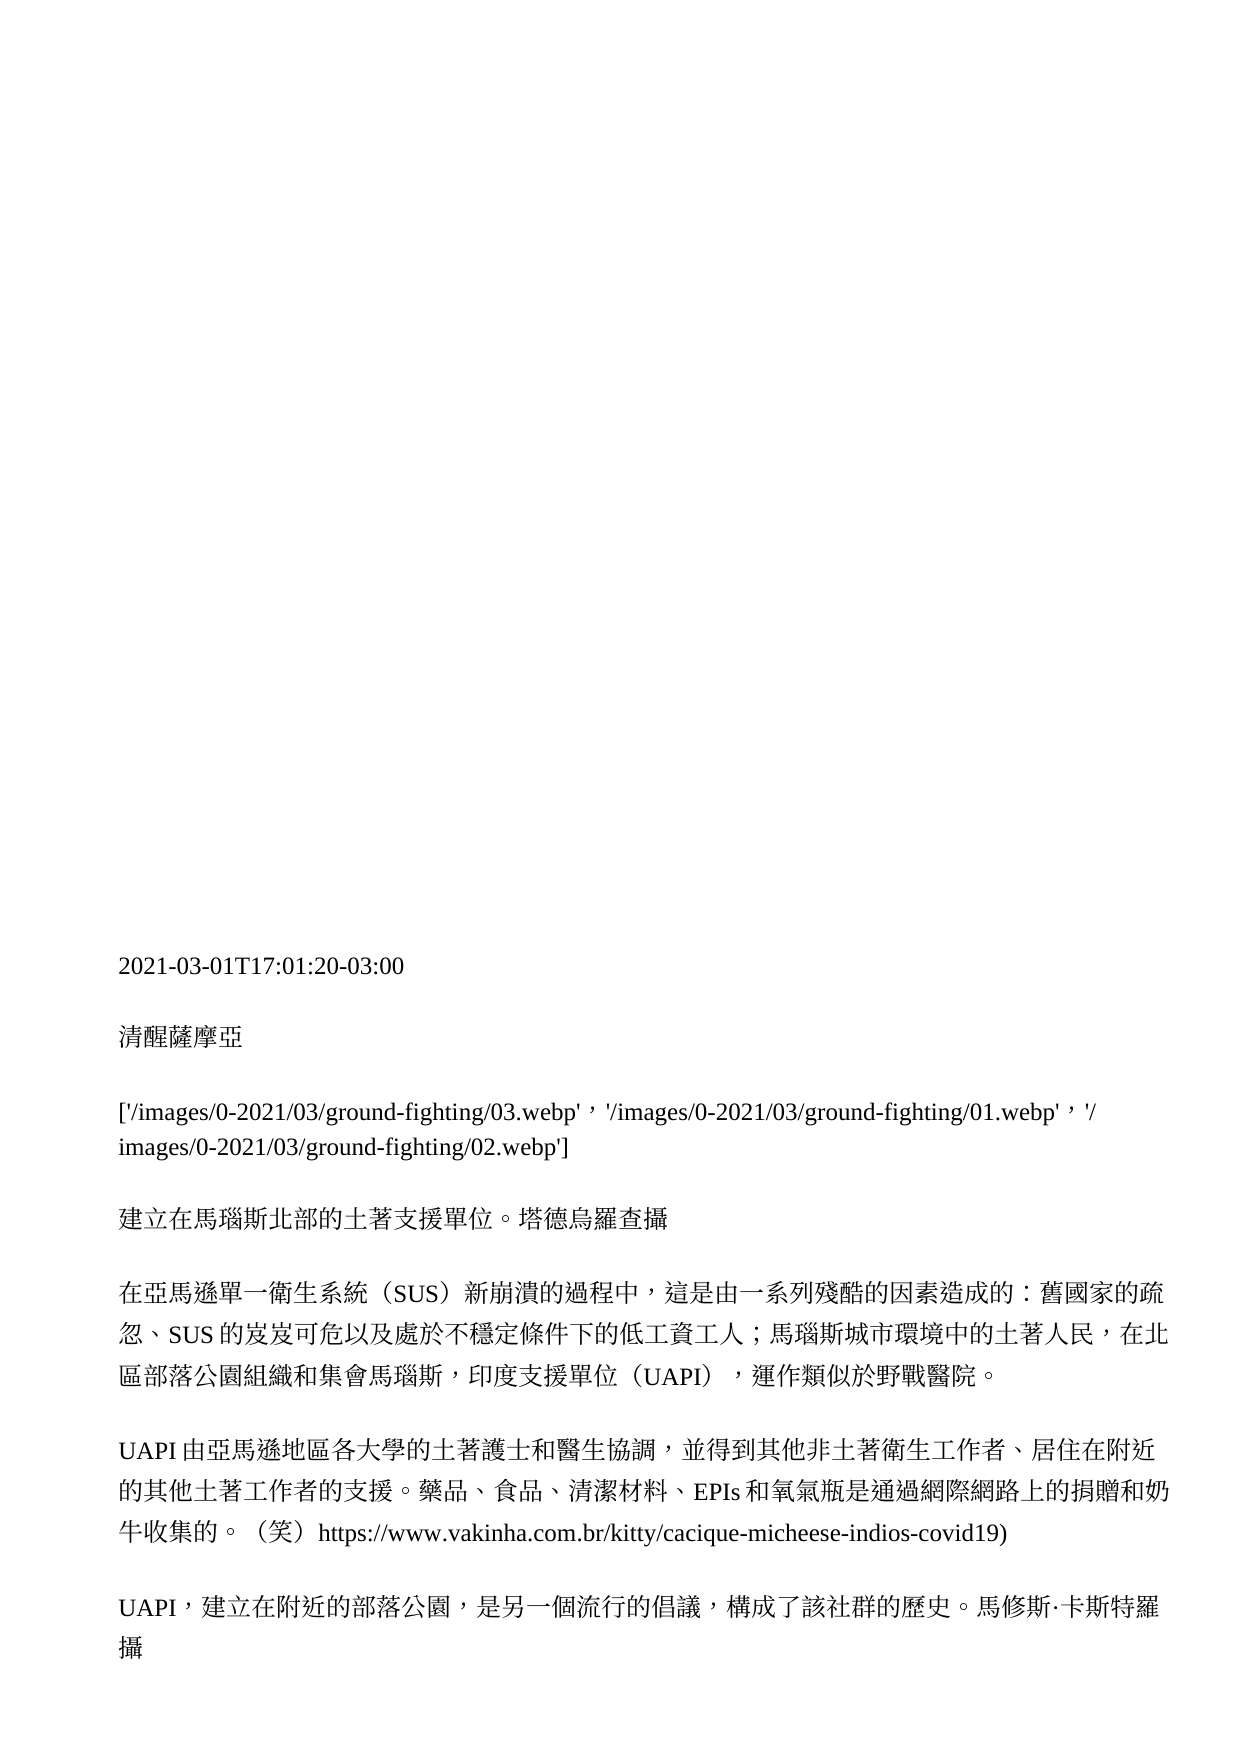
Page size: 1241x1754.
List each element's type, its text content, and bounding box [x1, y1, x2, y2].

text 2021-03-01T17:01:20-03:00 清醒薩摩亞 ['/images/0-2021/03/ground-fighting/03.webp'，'/images/0-2021/03/ground-fighting/01.webp'，'/images/0-2021/03/ground-fighting/02.webp'] 建立在馬瑙斯北部的土著支援單位。塔德烏羅查攝 在亞馬遜單一衛生系統（SUS）新崩潰的過程中，這是由一系列殘酷的因素造成的：舊國家的疏忽、SUS的岌岌可危以及處於不穩定條件下的低工資工人；馬瑙斯城市環境中的土著人民，在北區部落公園組織和集會馬瑙斯，印度支援單位（UAPI），運作類似於野戰醫院。 UAPI由亞馬遜地區各大學的土著護士和醫生協調，並得到其他非土著衛生工作者、居住在附近的其他土著工作者的支援。藥品、食品、清潔材料、EPIs和氧氣瓶是通過網際網路上的捐贈和奶牛收集的。（笑）https://www.vakinha.com.br/kitty/cacique-micheese-indios-covid19) UAPI，建立在附近的部落公園，是另一個流行的倡議，構成了該社群的歷史。馬修斯·卡斯特羅攝 棚子外搭了帳篷，還有一個護理站。這些床遵循土著民族的傳統，即沒有床，只有網。另一個重要的方面是根據土著藥物和結合其他非土著藥物使用茶和草藥。 自該市第一次發出通知以來，要求對Covid-19進行尊重土著民族傳統的護理。2020年4月，衛生部甚至宣佈在馬瑙斯建設一家印度競選醫院，但5月，州衛生局競選醫院只開設了5張3張病床，儘管該州病例和死亡人數有所減少，但該單位在2020年仍處於癱瘓狀態。 該單位與NHS沒有任何聯絡，在一個開放的法庭上運作，屋頂用帆布蓋住漏水處，此外沒有得到市和州衛生部長的支援，更沒有得到大學的支援。在沒有支援和很少捐款的情況下，該單位只能處理部落公園居民的輕微案件，嚴重的土著人被引導到SUS的其他單位。 部落公園的領袖米卡酋長在接受《塞納瑞姆》雜誌採訪時譴責馬瑙斯城市環境中土著民族的不穩定狀況。“我們的人民一直在遭受巨大的痛苦，我們得到的支援幾乎是零，人民正在走向死亡。我們沒有一家醫院、一個衛生院來服務我們的社群部落公園。” Vanda Ortega，屬於Witoto人，是Alfredo da Matta醫院的護理技術員-馬瑙斯SUS面板病學的參考文獻之一-來自Amatura的內陸河社群，在接受採訪時報道，維護UAPI的努力及其作為對SUS其他單位的支援的執行的重要性。 我們發起了一個社交媒體活動，這樣人們就可以幫助我們建造這個空間，有一個小小的結構來照顧我們這裡的親戚。在一月份的頭兩週，我們有56名有冠狀病毒症狀的人，其中32人做了測試，結果呈陽性。她接著說，“感謝這場運動，我們得到了氧氣、蚊帳、藥品、保護和EPIs，這樣我們甚至可以照顧我們社群裡的親戚。” 在馬瑙斯市，醫療保健專業人員自願解決土著人民在流行病中的健康需求。塔德烏羅查攝 Vanda還說，“在這場運動中，一些醫生來到社群提供指導，並前來評估我們的親屬，以及物理治療師，他們來提供這種支援，因為只有我們。我們在這裡培訓了護理技術人員，護士，他們在社群外工作。我們把這些同樣在學醫、護理的親戚都接過來，加上他們的努力。一旦一個印度人畢業了，他一定會回來照顧他的親戚。這就是我們一直在做的。他接著報告說：“在這裡，除了用於治療疾病的藥物外，我們還使用了我們的草藥，這在護理過程中極為重要，因為許多土著人不喜歡服用藥物。我們帶著對使用藥房藥物和我們的傳統藥物的重要性的指導進入 亞馬遜紅十字會的研究員法比安·維年特在接受聖保羅大富翁組織的採訪時譴責說：“在這個城市裡，土著人沒有任何結構，無論是健康、衛生、教育還是安全。這種流行病對他們的影響是非常殘酷的，畢竟他們處於城市的中心，不是孤立的。即便如此，病毒還是有一個弱點。這種流行病不尊重[城鎮和村莊之間]的這些邊界。” 一位被接納到UAPI的土著人，Anselmo Kokama，在接受同一個門的採訪時說，“那裡有很多人死於這種疾病。我在這裡越來越好了。” 鄰里部落公園的歷史鬥爭 2014年，在首席彌賽亞·科卡馬（Messiah Kokama）的領導下，部落公園社群在取得土地後迅速擴張。它目前居住著大約700個家庭，其中80%由35個土著民族組成，主要來自亞馬遜。 科維德-19的受害者之一，於2020年5月13日去世。據IBGE說，該社群是巴西首都的第一個土著居民社群，儘管如此，司法部門仍有幾次驅逐，將該社群改造成另一個房地產投機公寓。 [118, 918, 1181, 1664]
